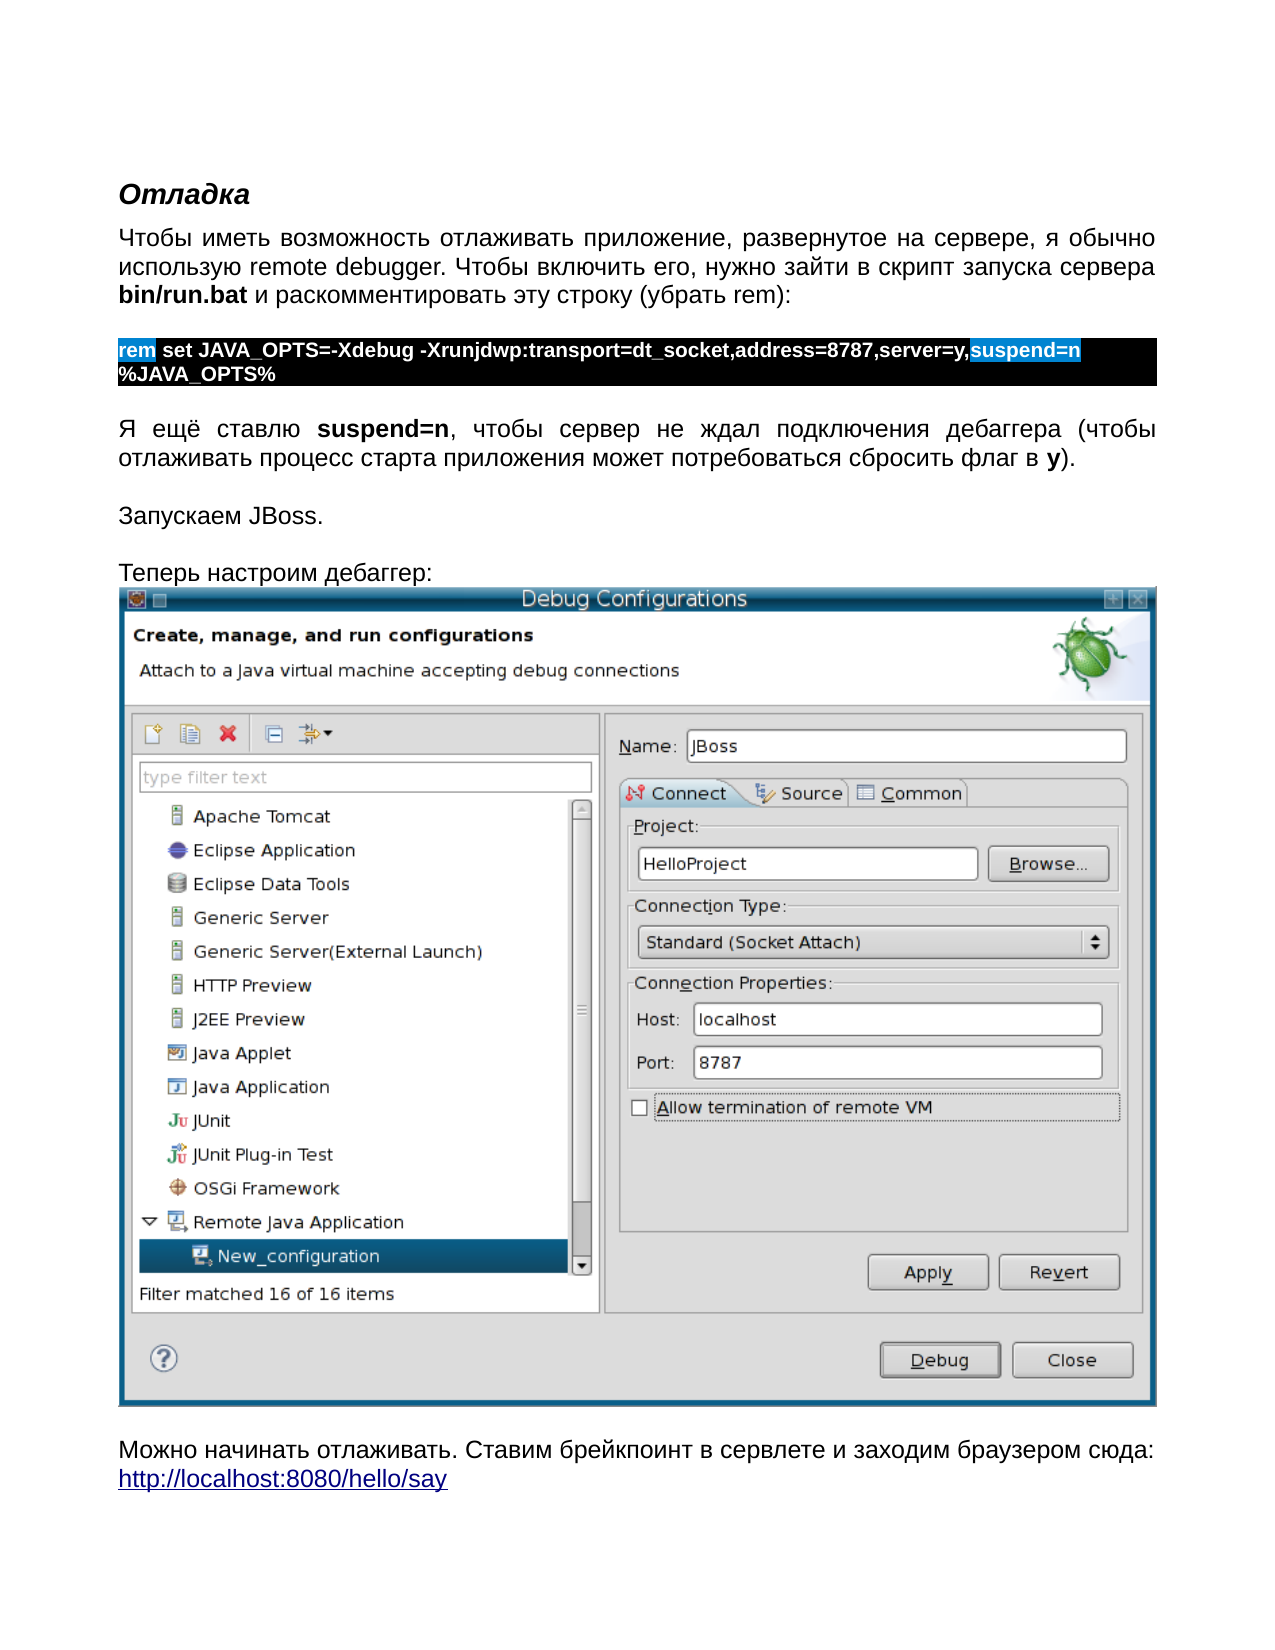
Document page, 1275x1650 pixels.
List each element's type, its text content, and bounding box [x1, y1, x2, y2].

text rem set JAVA_OPTS=-Xdebug -Xrunjdwp:transport=dt_socket,address=8787,server=y,suspend=n %JAVA_OPTS% [118, 338, 1157, 386]
text Чтобы иметь возможность отлаживать приложение, развернутое на сервере, я обычно использую remote debugger. Чтобы включить его, нужно зайти в скрипт запуска сервера bin/run.bat и раскомментировать эту строку (убрать rem): [118, 223, 1157, 309]
text Можно начинать отлаживать. Ставим брейкпоинт в сервлете и заходим браузером сюда: [118, 1436, 1157, 1464]
picture [118, 586, 1157, 1407]
text Я ещё ставлю suspend=n, чтобы сервер не ждал подключения дебаггера (чтобы отлаживать процесс старта приложения может потребоваться сбросить флаг в y). [118, 414, 1157, 472]
text Теперь настроим дебаггер: [118, 558, 1157, 586]
text http://localhost:8080/hello/say [118, 1464, 1157, 1493]
subtitle Отладка [118, 177, 1157, 210]
text Запускаем JBoss. [118, 501, 1157, 529]
